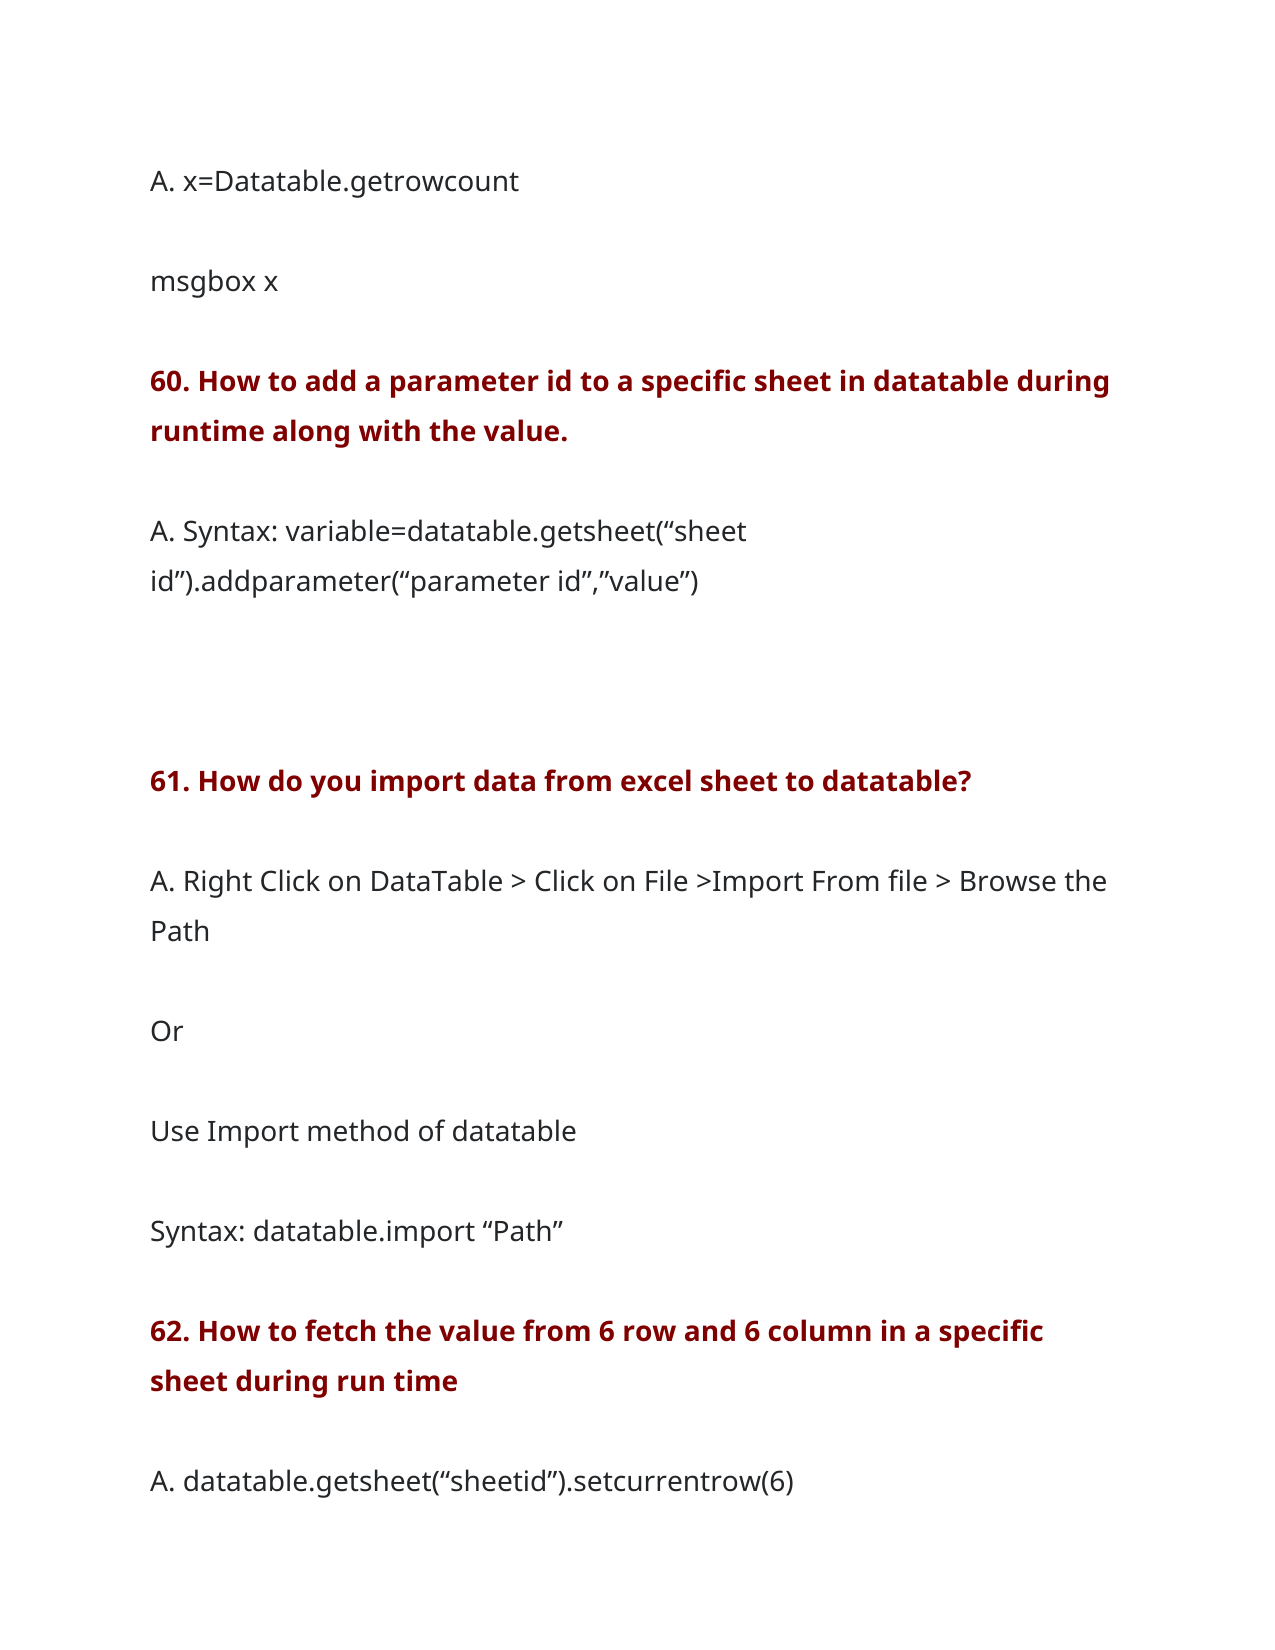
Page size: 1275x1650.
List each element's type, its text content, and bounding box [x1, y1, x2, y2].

text 62. How to fetch the value from 6 row and 6 column in a specific sheet during run time [150, 1300, 1125, 1400]
text A. x=Datatable.getrowcount [150, 150, 1125, 200]
text 60. How to add a parameter id to a specific sheet in datatable during runtime along with the value. [150, 350, 1125, 450]
text Or [150, 1000, 1125, 1050]
text msgbox x [150, 250, 1125, 300]
text Syntax: datatable.import “Path” [150, 1200, 1125, 1250]
text A. Right Click on DataTable > Click on File >Import From file > Browse the Path [150, 850, 1125, 950]
text 61. How do you import data from excel sheet to datatable? [150, 750, 1125, 800]
text A. Syntax: variable=datatable.getsheet(“sheet id”).addparameter(“parameter id”,”value”) [150, 500, 1125, 600]
text Use Import method of datatable [150, 1100, 1125, 1150]
text A. datatable.getsheet(“sheetid”).setcurrentrow(6) [150, 1450, 1125, 1500]
